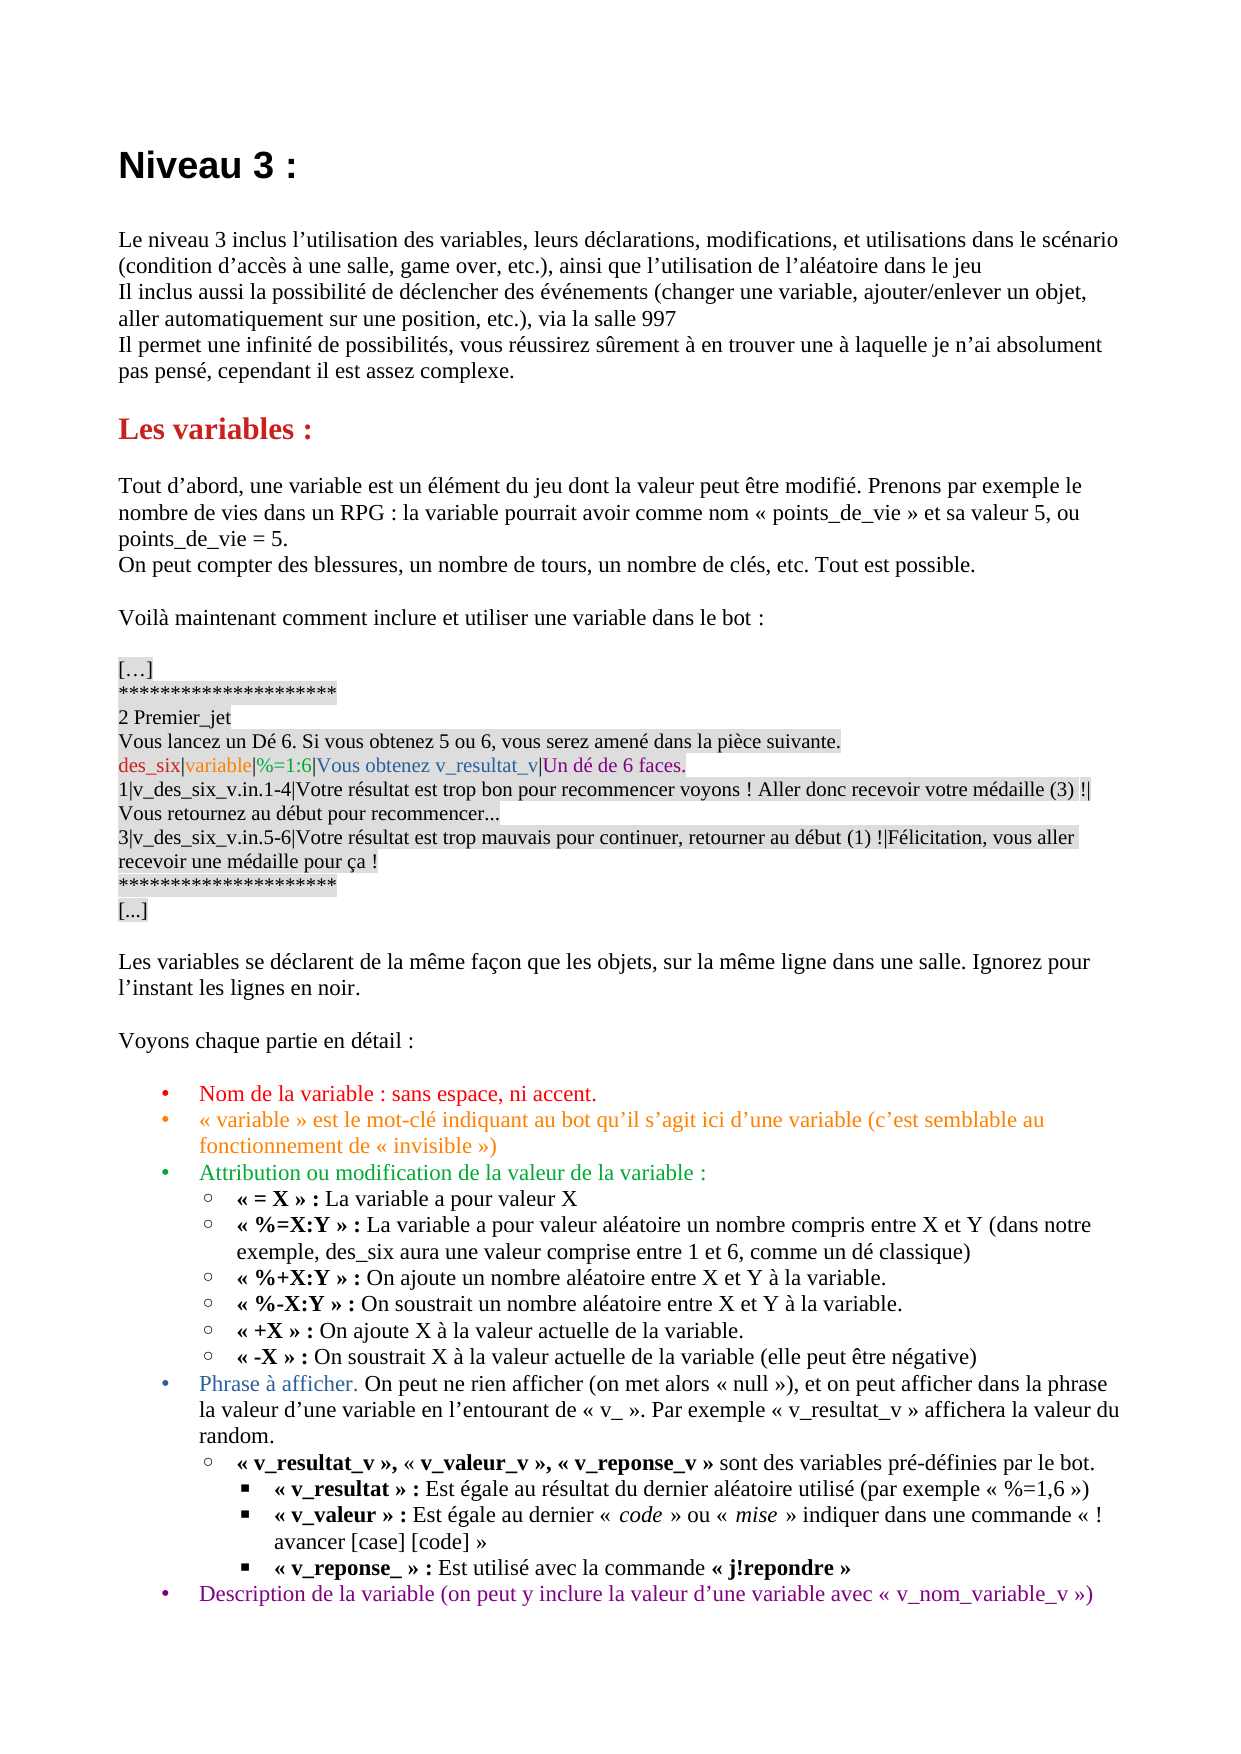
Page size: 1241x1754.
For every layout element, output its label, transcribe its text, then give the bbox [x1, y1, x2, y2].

list « %=X:Y » : La variable a pour valeur aléatoire un nombre compris entre X et Y (dans notre exemple, des_six aura une valeur comprise entre 1 et 6, comme un dé classique) [199, 1211, 1122, 1264]
text Le niveau 3 inclus l’utilisation des variables, leurs déclarations, modifications, et utilisations dans le scénario (condition d’accès à une salle, game over, etc.), ainsi que l’utilisation de l’aléatoire dans le jeu [118, 226, 1122, 278]
list « v_reponse_ » : Est utilisé avec la commande « j!repondre » [236, 1554, 1122, 1580]
list « v_resultat_v », « v_valeur_v », « v_reponse_v » sont des variables pré-définies par le bot. [199, 1449, 1122, 1475]
list Attribution ou modification de la valeur de la variable : [161, 1159, 1122, 1185]
list Nom de la variable : sans espace, ni accent. [161, 1080, 1122, 1106]
list « v_valeur » : Est égale au dernier « code » ou « mise » indiquer dans une commande « !avancer [case] [code] » [236, 1501, 1122, 1554]
text Tout d’abord, une variable est un élément du jeu dont la valeur peut être modifié. Prenons par exemple le nombre de vies dans un RPG : la variable pourrait avoir comme nom « points_de_vie » et sa valeur 5, ou points_de_vie = 5. [118, 472, 1122, 551]
list « %+X:Y » : On ajoute un nombre aléatoire entre X et Y à la variable. [199, 1264, 1122, 1291]
text Voilà maintenant comment inclure et utiliser une variable dans le bot : [118, 604, 1122, 631]
text Les variables : [118, 410, 1122, 446]
text ********************* [118, 681, 1122, 705]
text des_six|variable|%=1:6|Vous obtenez v_resultat_v|Un dé de 6 faces. [118, 753, 1122, 777]
text On peut compter des blessures, un nombre de tours, un nombre de clés, etc. Tout est possible. [118, 551, 1122, 578]
text Il permet une infinité de possibilités, vous réussirez sûrement à en trouver une à laquelle je n’ai absolument pas pensé, cependant il est assez complexe. [118, 331, 1122, 384]
list « = X » : La variable a pour valeur X [199, 1185, 1122, 1211]
list Phrase à afficher. On peut ne rien afficher (on met alors « null »), et on peut afficher dans la phrase la valeur d’une variable en l’entourant de « v_ ». Par exemple « v_resultat_v » affichera la valeur du random. [161, 1369, 1122, 1449]
text 1|v_des_six_v.in.1-4|Votre résultat est trop bon pour recommencer voyons ! Aller donc recevoir votre médaille (3) !|Vous retournez au début pour recommencer... [118, 777, 1122, 825]
text Il inclus aussi la possibilité de déclencher des événements (changer une variable, ajouter/enlever un objet, aller automatiquement sur une position, etc.), via la salle 997 [118, 278, 1122, 331]
list « v_resultat » : Est égale au résultat du dernier aléatoire utilisé (par exemple « %=1,6 ») [236, 1475, 1122, 1501]
text [...] [118, 897, 1122, 922]
text Voyons chaque partie en détail : [118, 1027, 1122, 1053]
text Vous lancez un Dé 6. Si vous obtenez 5 ou 6, vous serez amené dans la pièce suivante. [118, 729, 1122, 753]
text Les variables se déclarent de la même façon que les objets, sur la même ligne dans une salle. Ignorez pour l’instant les lignes en noir. [118, 948, 1122, 1001]
text ********************* [118, 873, 1122, 897]
subtitle Niveau 3 : [118, 143, 1122, 187]
text 3|v_des_six_v.in.5-6|Votre résultat est trop mauvais pour continuer, retourner au début (1) !|Félicitation, vous aller recevoir une médaille pour ça ! [118, 825, 1122, 873]
list « -X » : On soustrait X à la valeur actuelle de la variable (elle peut être négative) [199, 1343, 1122, 1369]
list Description de la variable (on peut y inclure la valeur d’une variable avec « v_nom_variable_v ») [161, 1580, 1122, 1607]
list « +X » : On ajoute X à la valeur actuelle de la variable. [199, 1317, 1122, 1343]
list « variable » est le mot-clé indiquant au bot qu’il s’agit ici d’une variable (c’est semblable au fonctionnement de « invisible ») [161, 1106, 1122, 1159]
text […] [118, 657, 1122, 681]
list « %-X:Y » : On soustrait un nombre aléatoire entre X et Y à la variable. [199, 1291, 1122, 1317]
text 2 Premier_jet [118, 705, 1122, 729]
